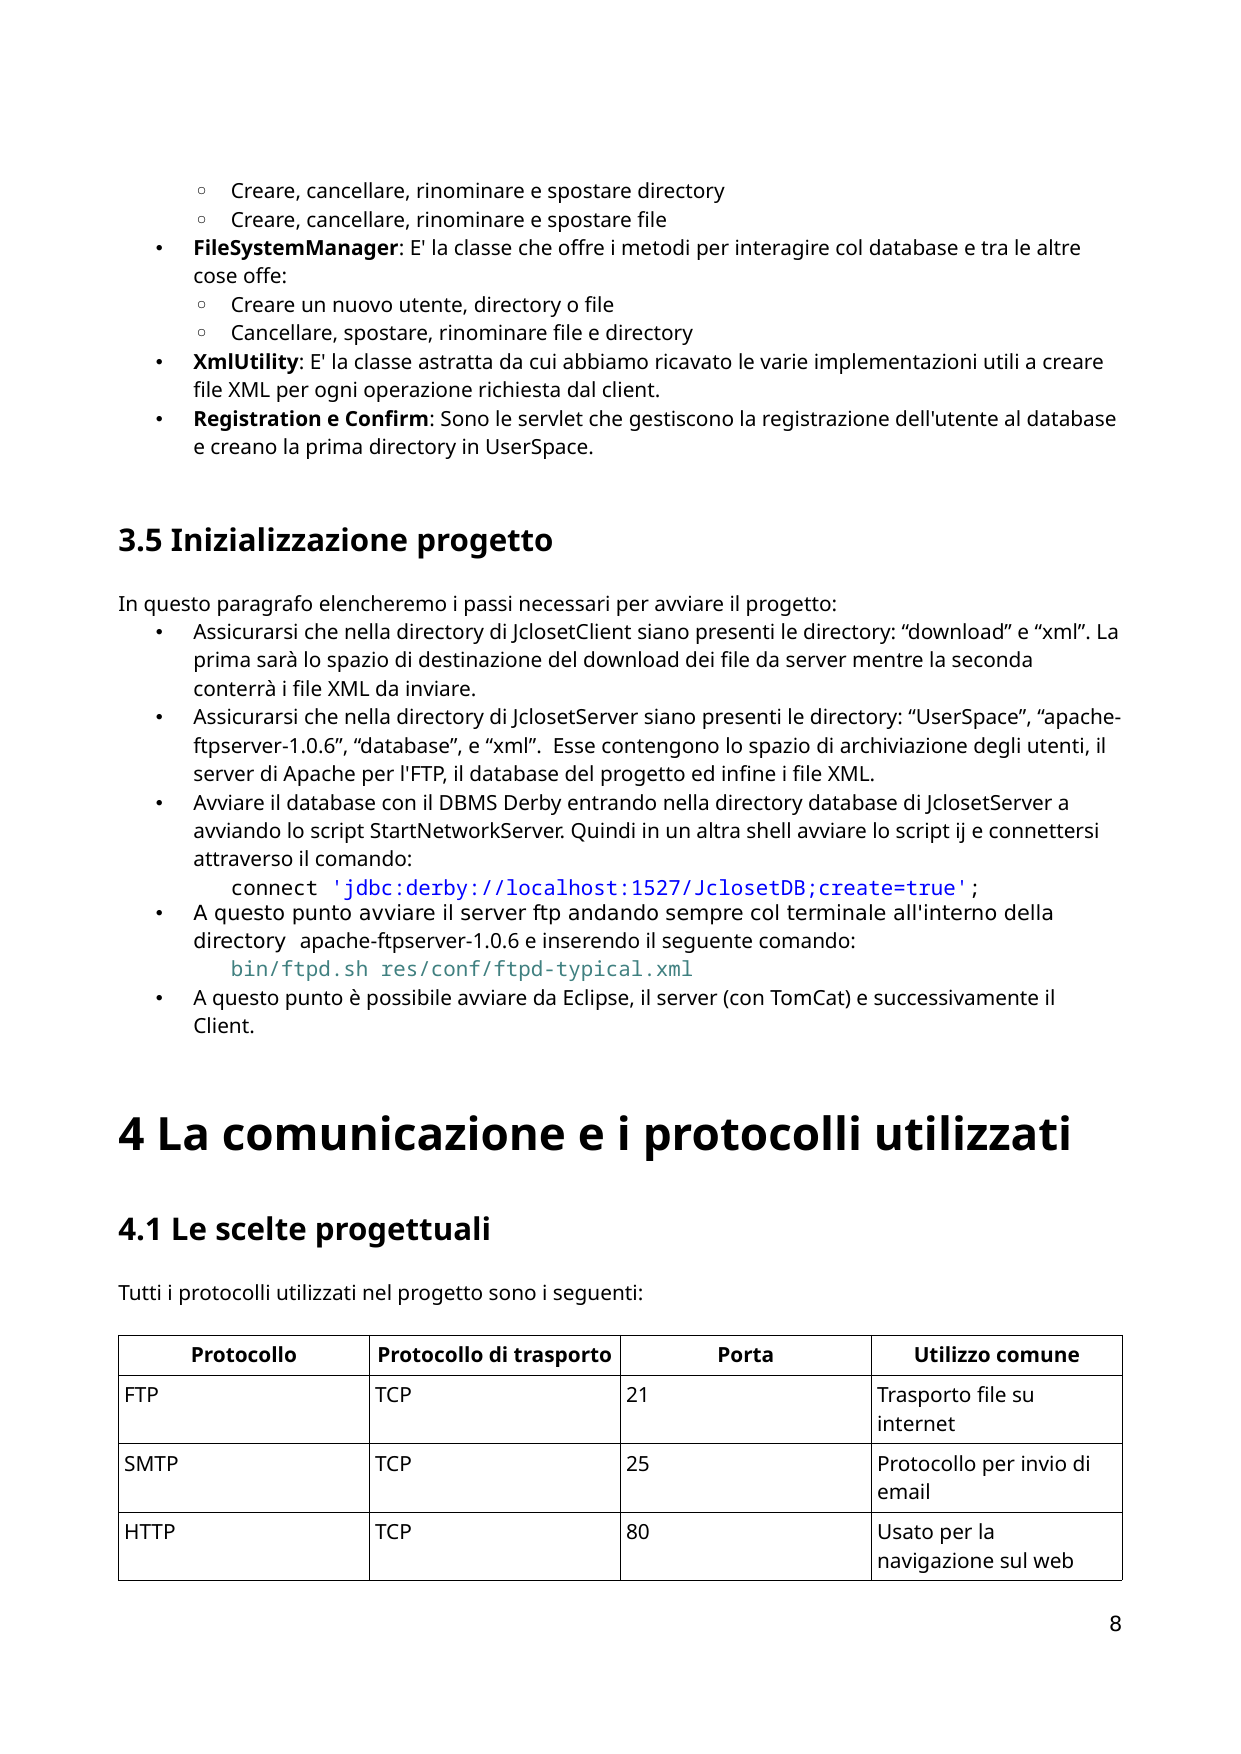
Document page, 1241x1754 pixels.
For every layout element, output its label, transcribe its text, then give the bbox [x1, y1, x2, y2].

list Assicurarsi che nella directory di JclosetServer siano presenti le directory: “UserSpace”, “apache-ftpserver-1.0.6”, “database”, e “xml”. Esse contengono lo spazio di archiviazione degli utenti, il server di Apache per l'FTP, il database del progetto ed infine i file XML. [156, 702, 1122, 788]
table_header Porta [621, 1336, 871, 1375]
list A questo punto è possibile avviare da Eclipse, il server (con TomCat) e successivamente il Client. [156, 983, 1122, 1039]
text Tutti i protocolli utilizzati nel progetto sono i seguenti: [118, 1278, 1122, 1306]
list connect 'jdbc:derby://localhost:1527/JclosetDB;create=true'; [193, 873, 1122, 901]
table_cell Usato per la navigazione sul web [872, 1513, 1122, 1580]
table_cell SMTP [119, 1444, 369, 1512]
table_cell FTP [119, 1376, 369, 1443]
list Assicurarsi che nella directory di JclosetClient siano presenti le directory: “download” e “xml”. La prima sarà lo spazio di destinazione del download dei file da server mentre la seconda conterrà i file XML da inviare. [156, 617, 1122, 702]
table_header Protocollo di trasporto [370, 1336, 620, 1375]
table_cell TCP [370, 1444, 620, 1512]
list A questo punto avviare il server ftp andando sempre col terminale all'interno della directory apache-ftpserver-1.0.6 e inserendo il seguente comando: [156, 901, 1122, 954]
table_cell 80 [621, 1513, 871, 1580]
list FileSystemManager: E' la classe che offre i metodi per interagire col database e tra le altre cose offe: [156, 233, 1122, 290]
list Avviare il database con il DBMS Derby entrando nella directory database di JclosetServer a avviando lo script StartNetworkServer. Quindi in un altra shell avviare lo script ij e connettersi attraverso il comando: [156, 788, 1122, 873]
list Creare un nuovo utente, directory o file [193, 290, 1122, 318]
table_cell 21 [621, 1376, 871, 1443]
table_cell TCP [370, 1376, 620, 1443]
text 4.1 Le scelte progettuali [118, 1207, 1122, 1249]
list Creare, cancellare, rinominare e spostare directory [193, 176, 1122, 205]
text 3.5 Inizializzazione progetto [118, 518, 1122, 560]
text 4 La comunicazione e i protocolli utilizzati [118, 1102, 1122, 1164]
table_cell HTTP [119, 1513, 369, 1580]
table_cell Trasporto file su internet [872, 1376, 1122, 1443]
table_cell 25 [621, 1444, 871, 1512]
list bin/ftpd.sh res/conf/ftpd-typical.xml [193, 954, 1122, 983]
text In questo paragrafo elencheremo i passi necessari per avviare il progetto: [118, 589, 1122, 617]
table_cell Protocollo per invio di email [872, 1444, 1122, 1512]
table_cell TCP [370, 1513, 620, 1580]
list Cancellare, spostare, rinominare file e directory [193, 318, 1122, 347]
table_header Protocollo [119, 1336, 369, 1375]
list XmlUtility: E' la classe astratta da cui abbiamo ricavato le varie implementazioni utili a creare file XML per ogni operazione richiesta dal client. [156, 347, 1122, 404]
list Registration e Confirm: Sono le servlet che gestiscono la registrazione dell'utente al database e creano la prima directory in UserSpace. [156, 404, 1122, 461]
list Creare, cancellare, rinominare e spostare file [193, 205, 1122, 233]
table_header Utilizzo comune [872, 1336, 1122, 1375]
